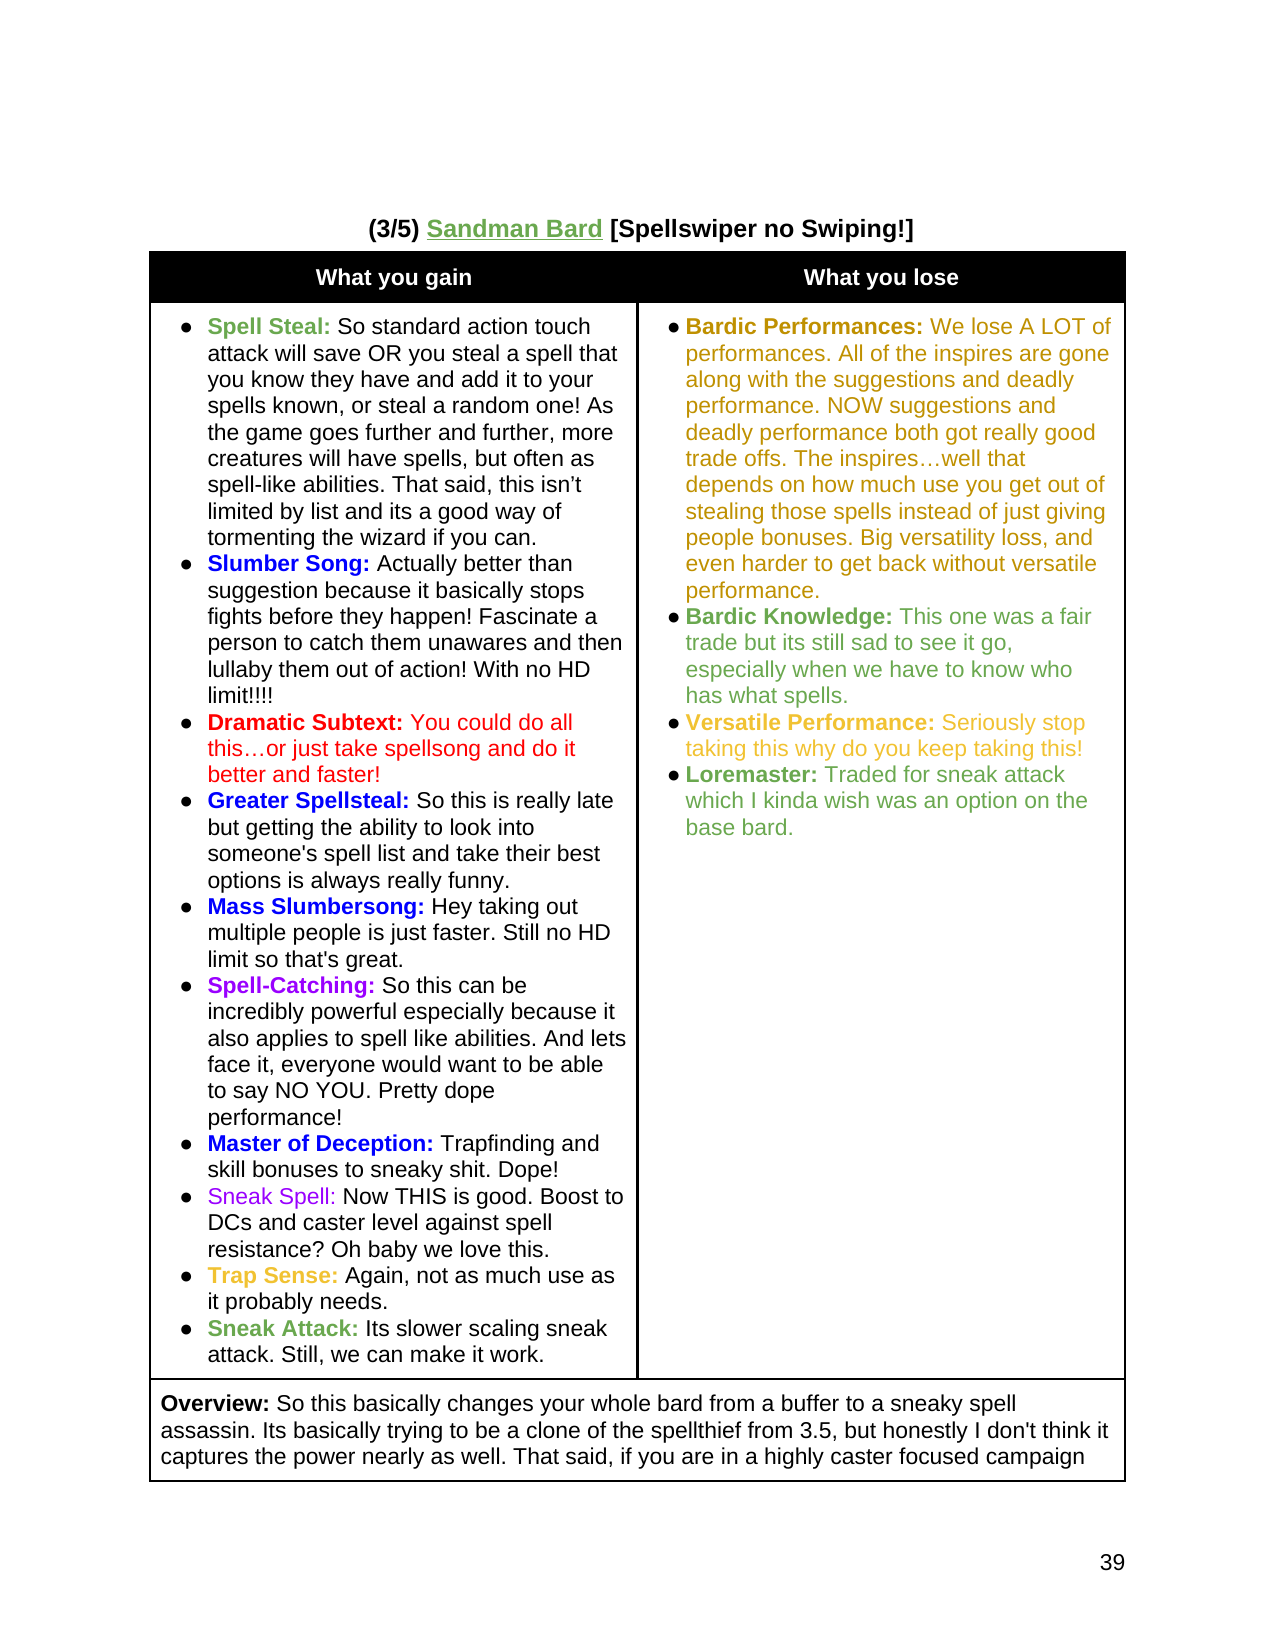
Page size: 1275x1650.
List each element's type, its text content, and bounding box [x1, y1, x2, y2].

table_cell What you gain [151, 254, 636, 301]
table_cell Overview: So this basically changes your whole bard from a buffer to a sneaky spell assassin. Its basically trying to be a clone of the spellthief from 3.5, but honestly I don't think it captures the power nearly as well. That said, if you are in a highly caster focused campaign [151, 1380, 1124, 1480]
table_cell Spell Steal: So standard action touch attack will save OR you steal a spell that you know they have and add it to your spells known, or steal a random one! As the game goes further and further, more creatures will have spells, but often as spell-like abilities. That said, this isn’t limited by list and its a good way of tormenting the wizard if you can. Slumber Song: Actually better than suggestion because it basically stops fights before they happen! Fascinate a person to catch them unawares and then lullaby them out of action! With no HD limit!!!! Dramatic Subtext: You could do all this…or just take spellsong and do it better and faster! Greater Spellsteal: So this is really late but getting the ability to look into someone's spell list and take their best options is always really funny. Mass Slumbersong: Hey taking out multiple people is just faster. Still no HD limit so that's great. Spell-Catching: So this can be incredibly powerful especially because it also applies to spell like abilities. And lets face it, everyone would want to be able to say NO YOU. Pretty dope performance! Master of Deception: Trapfinding and skill bonuses to sneaky shit. Dope! Sneak Spell: Now THIS is good. Boost to DCs and caster level against spell resistance? Oh baby we love this. Trap Sense: Again, not as much use as it probably needs. Sneak Attack: Its slower scaling sneak attack. Still, we can make it work. [151, 303, 636, 1378]
table_cell Bardic Performances: We lose A LOT of performances. All of the inspires are gone along with the suggestions and deadly performance. NOW suggestions and deadly performance both got really good trade offs. The inspires…well that depends on how much use you get out of stealing those spells instead of just giving people bonuses. Big versatility loss, and even harder to get back without versatile performance. Bardic Knowledge: This one was a fair trade but its still sad to see it go, especially when we have to know who has what spells. Versatile Performance: Seriously stop taking this why do you keep taking this! Loremaster: Traded for sneak attack which I kinda wish was an option on the base bard. [639, 303, 1124, 1378]
table_header (3/5) Sandman Bard [Spellswiper no Swiping!] [151, 185, 1124, 251]
table_cell What you lose [639, 254, 1124, 301]
